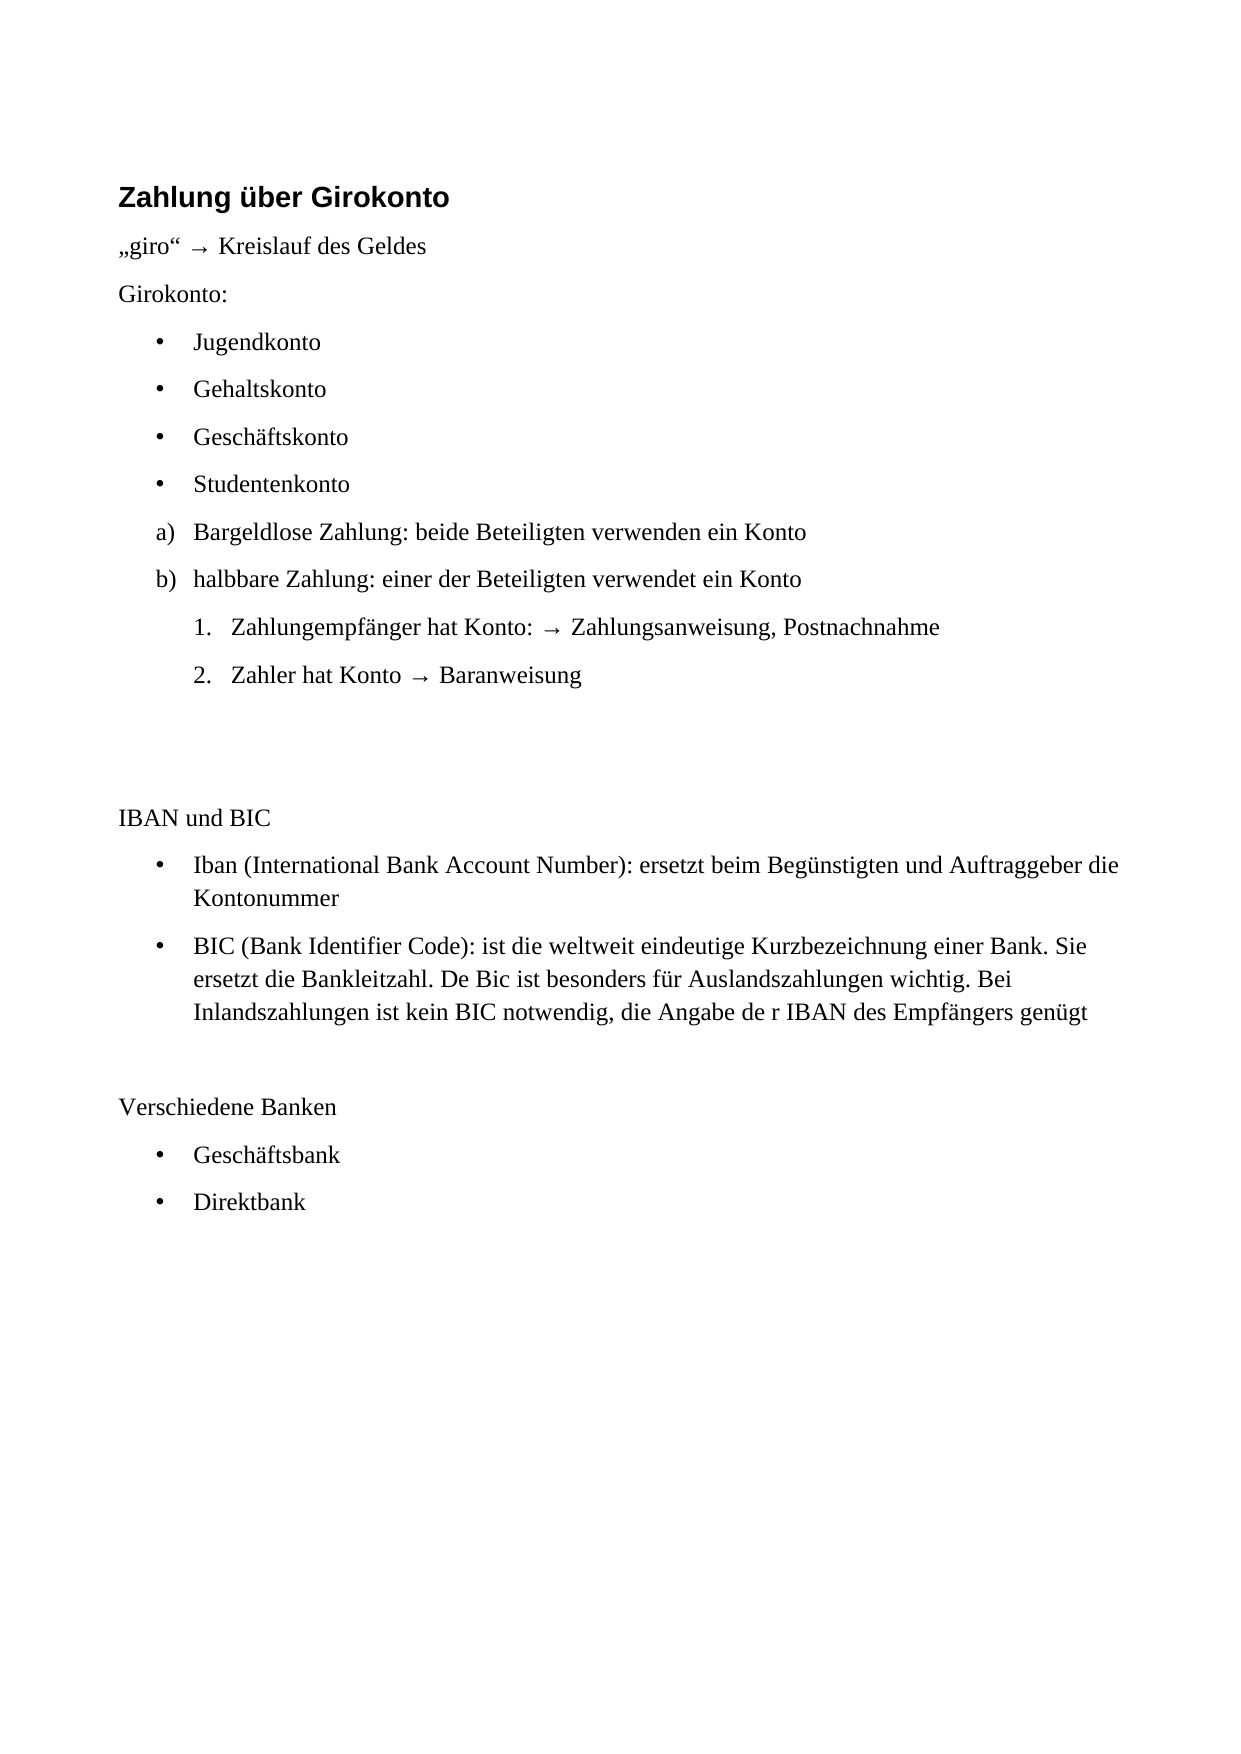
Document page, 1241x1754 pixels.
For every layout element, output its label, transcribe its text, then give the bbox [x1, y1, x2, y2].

list BIC (Bank Identifier Code): ist die weltweit eindeutige Kurzbezeichnung einer Bank. Sie ersetzt die Bankleitzahl. De Bic ist besonders für Auslandszahlungen wichtig. Bei Inlandszahlungen ist kein BIC notwendig, die Angabe de r IBAN des Empfängers genügt [156, 931, 1122, 1026]
list Studentenkonto [156, 469, 1122, 498]
list Zahler hat Konto → Baranweisung [193, 660, 1122, 688]
text IBAN und BIC [118, 803, 1122, 831]
text Girokonto: [118, 279, 1122, 308]
list Iban (International Bank Account Number): ersetzt beim Begünstigten und Auftraggeber die Kontonummer [156, 850, 1122, 912]
list Zahlungempfänger hat Konto: → Zahlungsanweisung, Postnachnahme [193, 612, 1122, 641]
list halbbare Zahlung: einer der Beteiligten verwendet ein Konto [156, 564, 1122, 593]
text „giro“ → Kreislauf des Geldes [118, 231, 1122, 260]
subtitle Zahlung über Girokonto [118, 180, 1122, 214]
list Geschäftsbank [156, 1140, 1122, 1168]
list Gehaltskonto [156, 374, 1122, 403]
list Jugendkonto [156, 327, 1122, 355]
list Direktbank [156, 1187, 1122, 1216]
list Geschäftskonto [156, 422, 1122, 451]
text Verschiedene Banken [118, 1092, 1122, 1121]
list Bargeldlose Zahlung: beide Beteiligten verwenden ein Konto [156, 517, 1122, 546]
